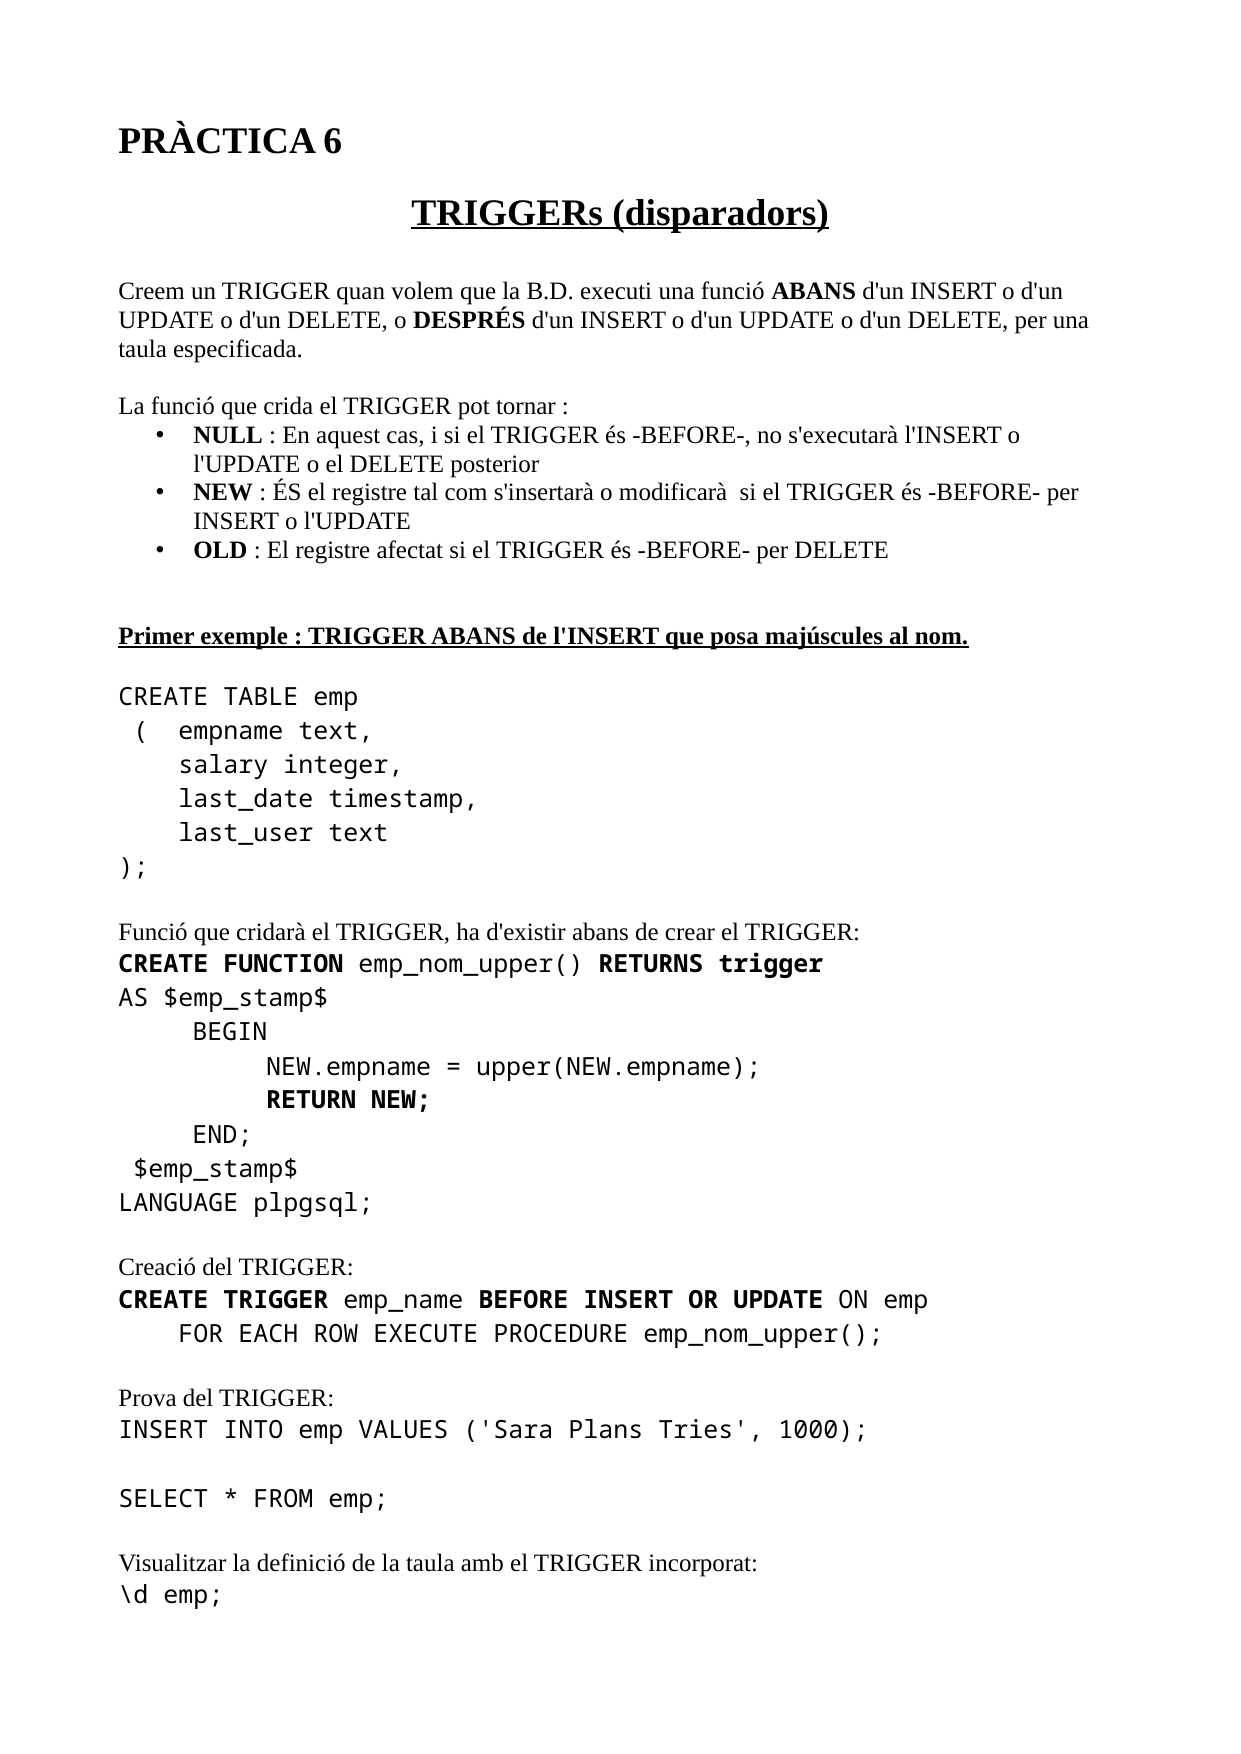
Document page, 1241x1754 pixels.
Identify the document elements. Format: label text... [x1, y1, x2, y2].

text ( empname text, [118, 713, 1122, 747]
text CREATE TRIGGER emp_name BEFORE INSERT OR UPDATE ON emp [118, 1281, 1122, 1315]
text AS $emp_stamp$ [118, 980, 1122, 1014]
text Creem un TRIGGER quan volem que la B.D. executi una funció ABANS d'un INSERT o d'un UPDATE o d'un DELETE, o DESPRÉS d'un INSERT o d'un UPDATE o d'un DELETE, per una taula especificada. [118, 276, 1122, 362]
text Visualitzar la definició de la taula amb el TRIGGER incorporat: [118, 1548, 1122, 1577]
text LANGUAGE plpgsql; [118, 1184, 1122, 1218]
text \d emp; [118, 1577, 1122, 1611]
text ); [118, 849, 1122, 883]
text PRÀCTICA 6 [118, 118, 1122, 161]
list OLD : El registre afectat si el TRIGGER és -BEFORE- per DELETE [156, 535, 1122, 564]
list NEW : ÉS el registre tal com s'insertarà o modificarà si el TRIGGER és -BEFORE- per INSERT o l'UPDATE [156, 477, 1122, 535]
text SELECT * FROM emp; [118, 1480, 1122, 1514]
text CREATE TABLE emp [118, 679, 1122, 713]
text INSERT INTO emp VALUES ('Sara Plans Tries', 1000); [118, 1412, 1122, 1446]
text FOR EACH ROW EXECUTE PROCEDURE emp_nom_upper(); [118, 1315, 1122, 1349]
text CREATE FUNCTION emp_nom_upper() RETURNS trigger [118, 946, 1122, 980]
text last_user text [118, 815, 1122, 849]
list NULL : En aquest cas, i si el TRIGGER és -BEFORE-, no s'executarà l'INSERT o l'UPDATE o el DELETE posterior [156, 420, 1122, 477]
text NEW.empname = upper(NEW.empname); [118, 1048, 1122, 1082]
text RETURN NEW; [118, 1082, 1122, 1116]
text Funció que cridarà el TRIGGER, ha d'existir abans de crear el TRIGGER: [118, 917, 1122, 946]
text Prova del TRIGGER: [118, 1383, 1122, 1412]
text salary integer, [118, 747, 1122, 781]
text TRIGGERs (disparadors) [118, 190, 1122, 233]
text END; [118, 1116, 1122, 1150]
text last_date timestamp, [118, 781, 1122, 815]
text La funció que crida el TRIGGER pot tornar : [118, 391, 1122, 420]
text Creació del TRIGGER: [118, 1252, 1122, 1281]
text Primer exemple : TRIGGER ABANS de l'INSERT que posa majúscules al nom. [118, 621, 1122, 650]
text $emp_stamp$ [118, 1150, 1122, 1184]
text BEGIN [118, 1014, 1122, 1048]
